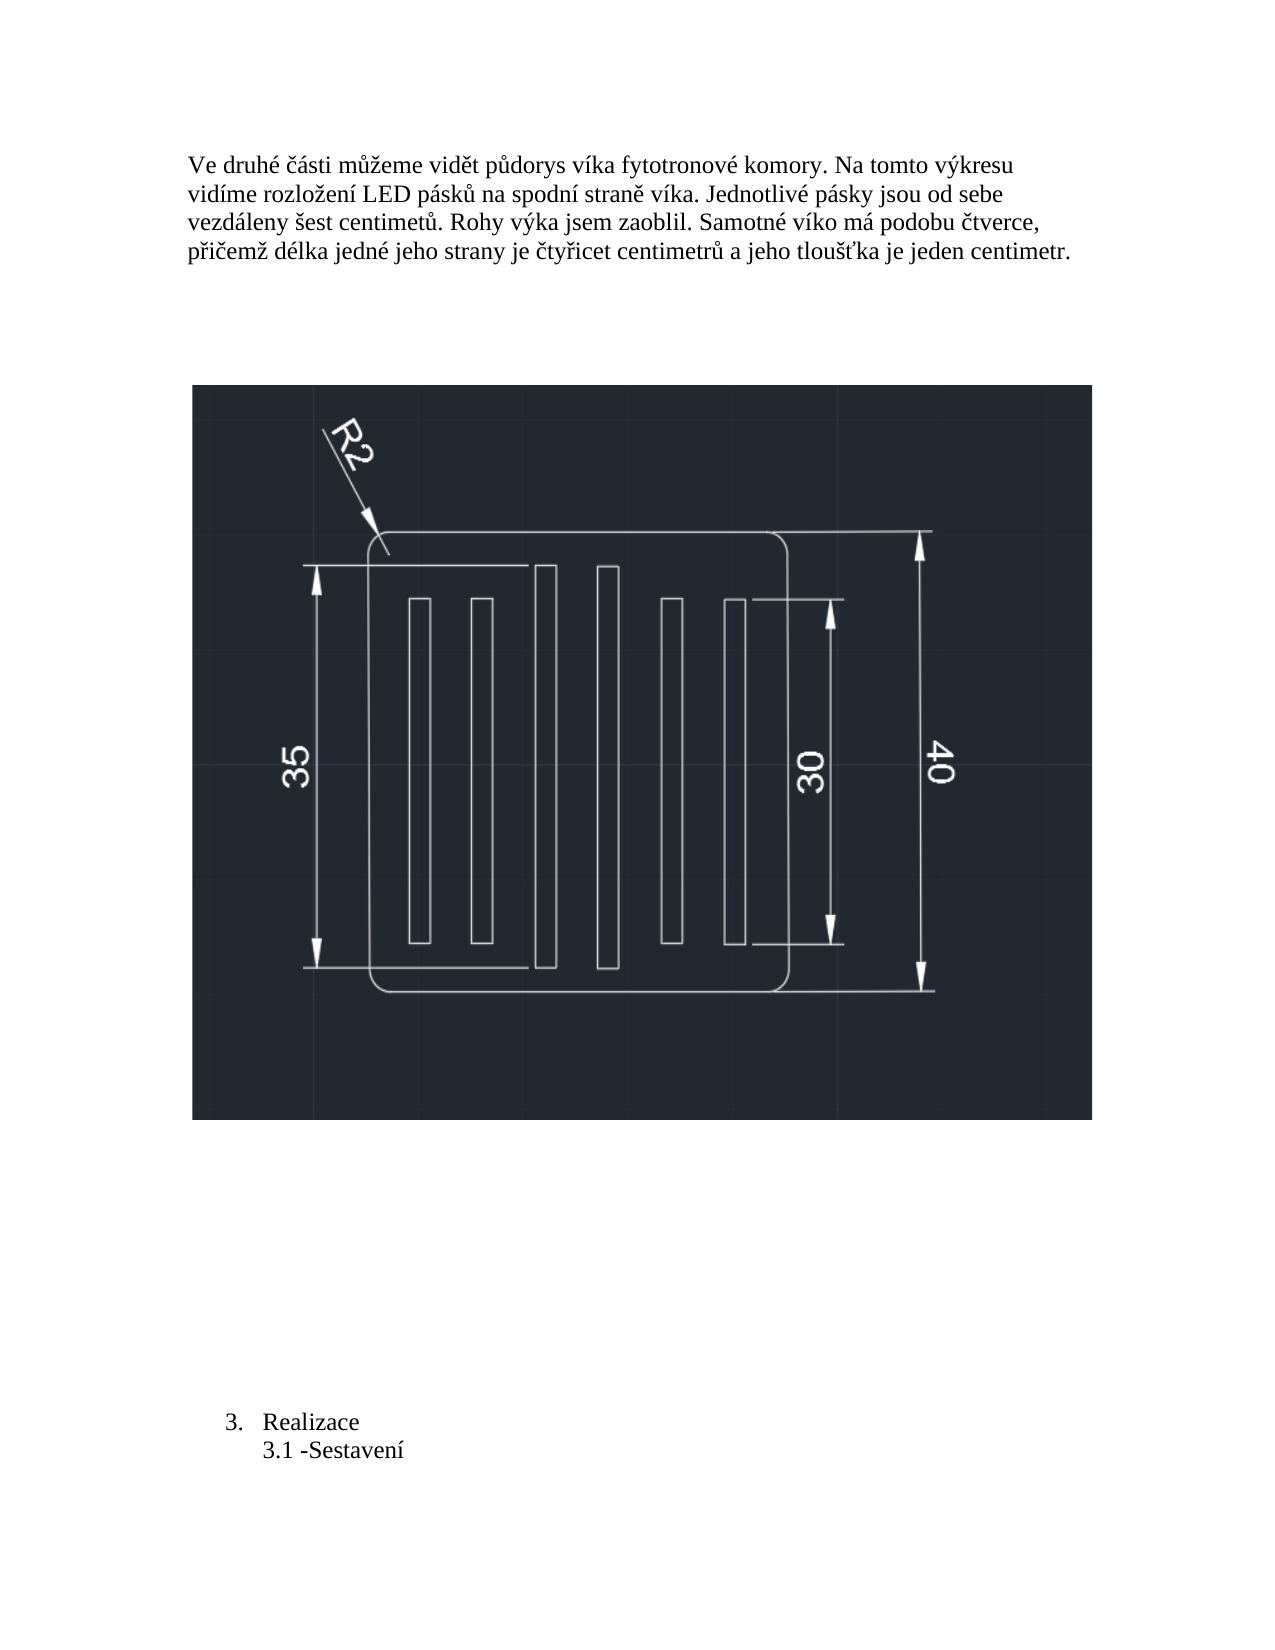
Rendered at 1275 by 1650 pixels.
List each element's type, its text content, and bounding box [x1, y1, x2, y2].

list Realizace [225, 1407, 1087, 1436]
picture [192, 385, 1093, 1120]
list -Sestavení [262, 1436, 1087, 1464]
text Ve druhé části můžeme vidět půdorys víka fytotronové komory. Na tomto výkresu vidíme rozložení LED pásků na spodní straně víka. Jednotlivé pásky jsou od sebe vezdáleny šest centimetů. Rohy výka jsem zaoblil. Samotné víko má podobu čtverce, přičemž délka jedné jeho strany je čtyřicet centimetrů a jeho tloušťka je jeden centimetr. [187, 150, 1087, 265]
